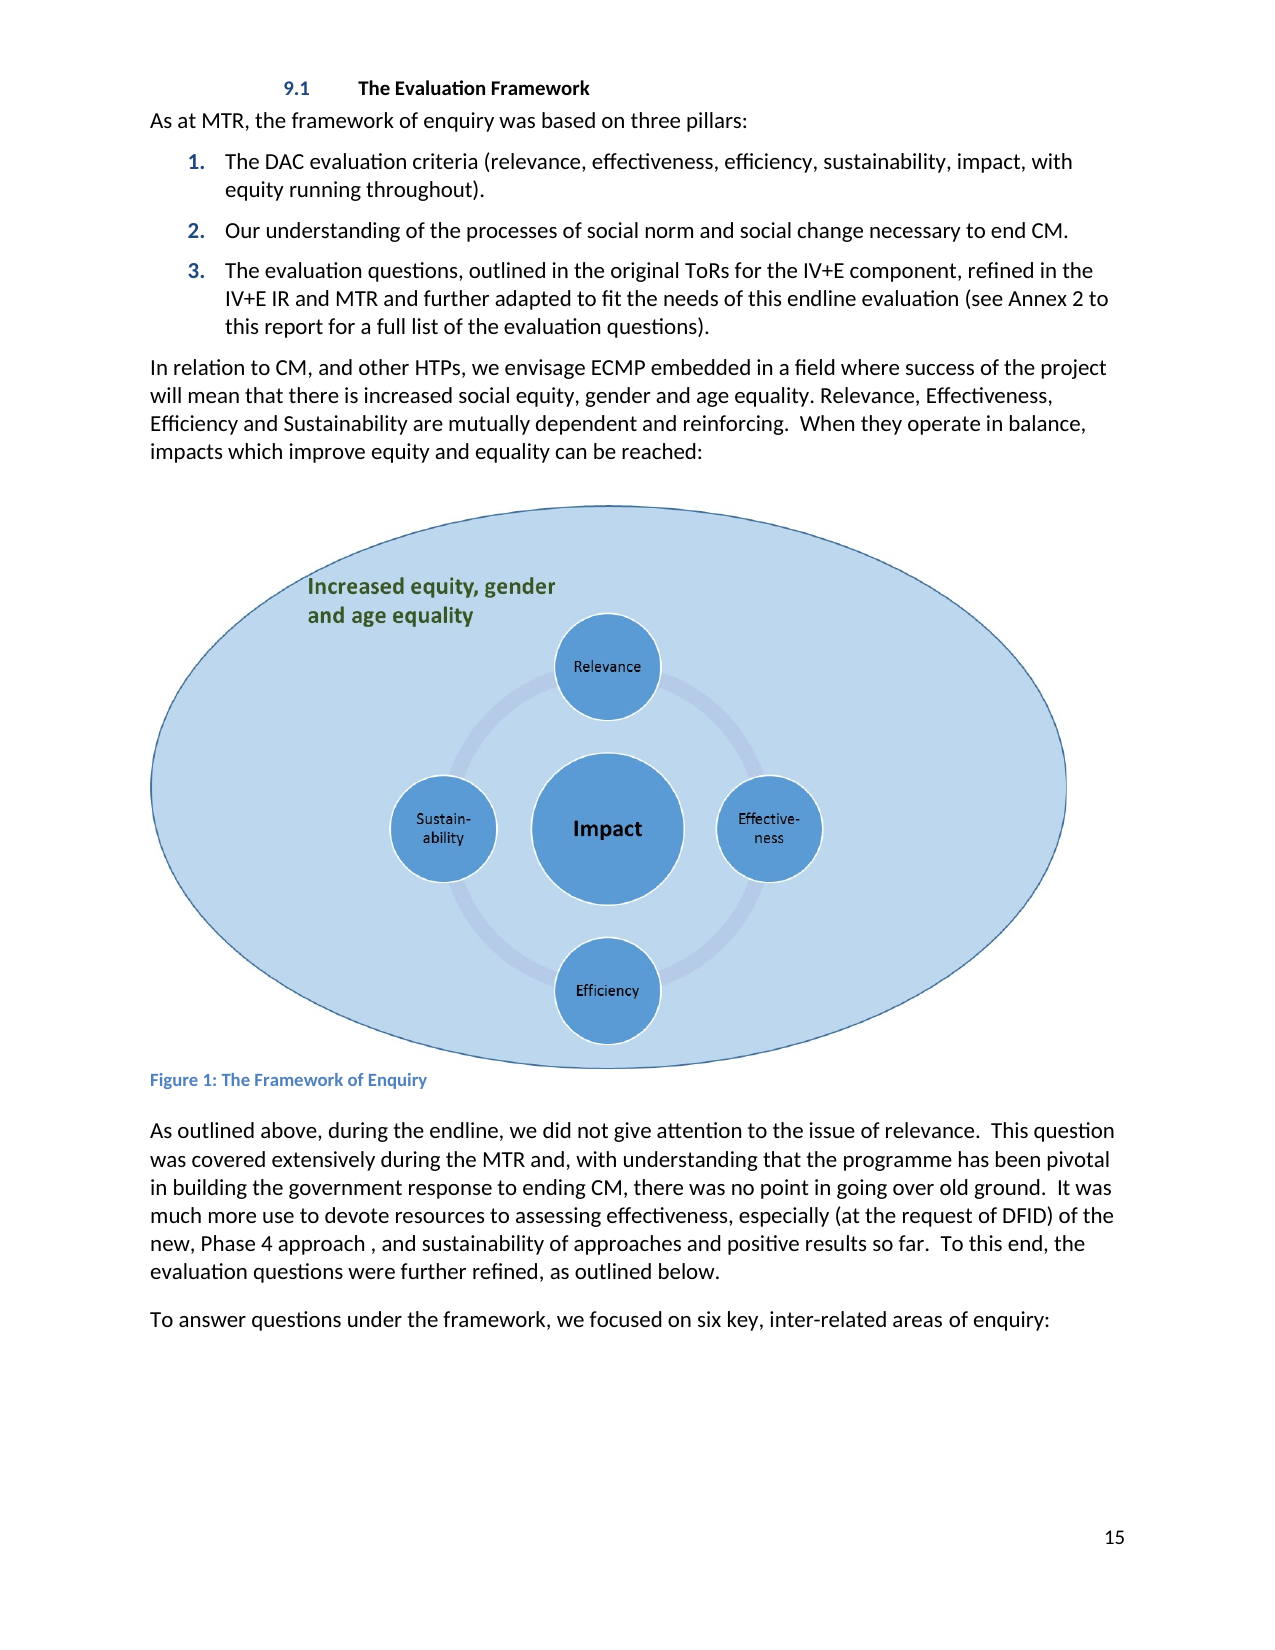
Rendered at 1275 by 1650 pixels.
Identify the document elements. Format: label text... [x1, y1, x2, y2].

text To answer questions under the framework, we focused on six key, inter-related areas of enquiry: [150, 1306, 1125, 1334]
text In relation to CM, and other HTPs, we envisage ECMP embedded in a field where success of the project will mean that there is increased social equity, gender and age equality. Relevance, Effectiveness, Efficiency and Sustainability are mutually dependent and reinforcing. When they operate in balance, impacts which improve equity and equality can be reached: [150, 353, 1125, 465]
subtitle The Evaluation Framework [283, 75, 1125, 100]
list The DAC evaluation criteria (relevance, effectiveness, efficiency, sustainability, impact, with equity running throughout). [187, 147, 1125, 203]
text Figure 1: The Framework of Enquiry [150, 1068, 1125, 1091]
list Our understanding of the processes of social norm and social change necessary to end CM. [187, 216, 1125, 244]
text As at MTR, the framework of enquiry was based on three pillars: [150, 107, 1125, 135]
list The evaluation questions, outlined in the original ToRs for the IV+E component, refined in the IV+E IR and MTR and further adapted to fit the needs of this endline evaluation (see Annex 2 to this report for a full list of the evaluation questions). [187, 256, 1125, 340]
text As outlined above, during the endline, we did not give attention to the issue of relevance. This question was covered extensively during the MTR and, with understanding that the programme has been pivotal in building the government response to ending CM, there was no point in going over old ground. It was much more use to devote resources to assessing effectiveness, especially (at the request of DFID) of the new, Phase 4 approach , and sustainability of approaches and positive results so far. To this end, the evaluation questions were further refined, as outlined below. [150, 1117, 1125, 1285]
